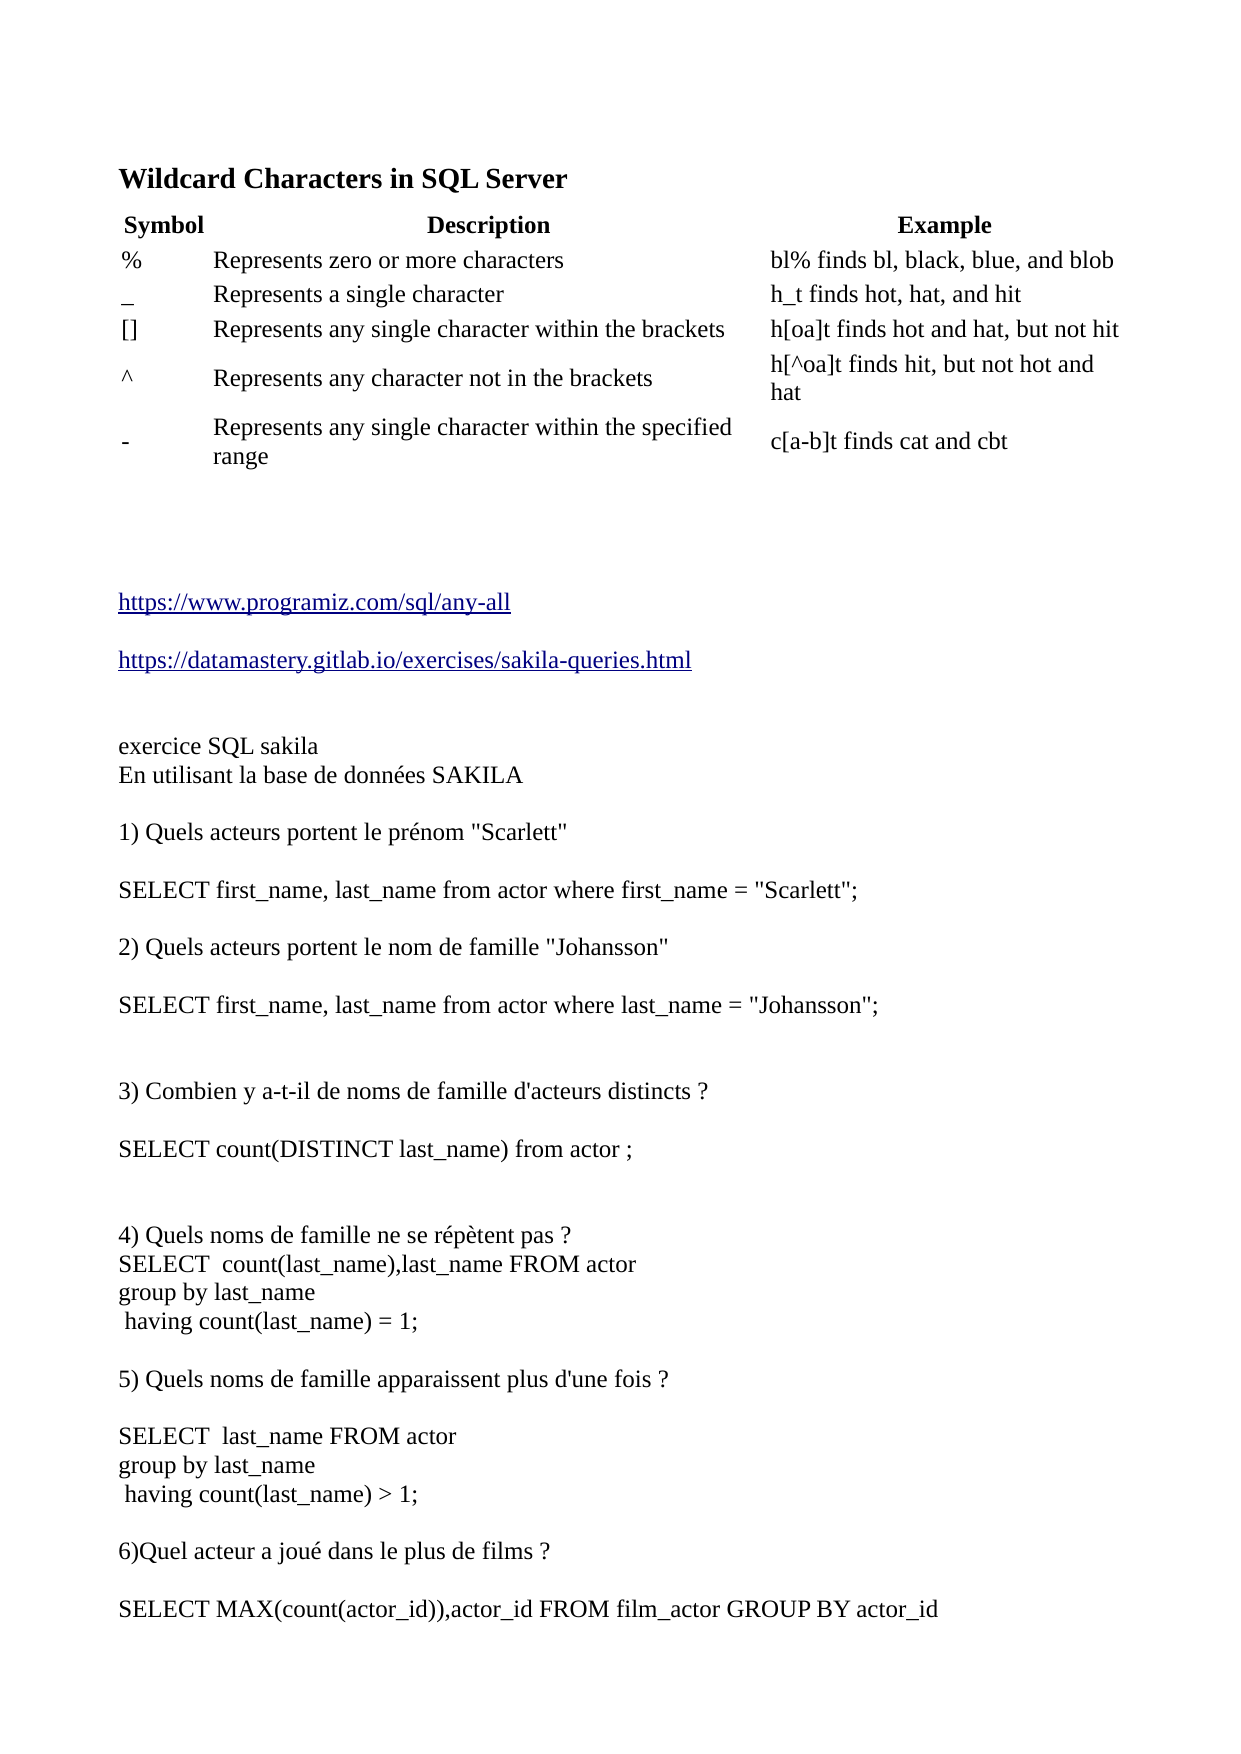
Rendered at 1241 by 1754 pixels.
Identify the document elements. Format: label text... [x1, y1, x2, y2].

table_cell % [118, 242, 210, 277]
table_cell [] [118, 311, 210, 346]
text 1) Quels acteurs portent le prénom "Scarlett" [118, 817, 1122, 846]
subtitle Wildcard Characters in SQL Server [118, 161, 1122, 195]
table_cell h[oa]t finds hot and hat, but not hit [768, 311, 1122, 346]
table_cell Represents any single character within the specified range [210, 409, 767, 472]
text https://datamastery.gitlab.io/exercises/sakila-queries.html [118, 645, 1122, 674]
text 2) Quels acteurs portent le nom de famille "Johansson" [118, 904, 1122, 961]
table_header Example [768, 208, 1122, 242]
table_cell h_t finds hot, hat, and hit [768, 277, 1122, 311]
table_cell - [118, 409, 210, 472]
text SELECT last_name FROM actor group by last_name having count(last_name) > 1; 6)Quel acteur a joué dans le plus de films ? [118, 1421, 1122, 1565]
table_cell _ [118, 277, 210, 311]
text SELECT MAX(count(actor_id)),actor_id FROM film_actor GROUP BY actor_id [118, 1594, 1122, 1622]
text SELECT count(last_name),last_name FROM actor group by last_name having count(last_name) = 1; [118, 1249, 1122, 1335]
table_cell ^ [118, 346, 210, 409]
table_cell Represents any character not in the brackets [210, 346, 767, 409]
table_cell bl% finds bl, black, blue, and blob [768, 242, 1122, 277]
table_header Symbol [118, 208, 210, 242]
table_cell Represents zero or more characters [210, 242, 767, 277]
text SELECT first_name, last_name from actor where first_name = "Scarlett"; [118, 875, 1122, 904]
text https://www.programiz.com/sql/any-all [118, 587, 1122, 616]
text En utilisant la base de données SAKILA [118, 760, 1122, 789]
table_cell Represents any single character within the brackets [210, 311, 767, 346]
table_cell c[a-b]t finds cat and cbt [768, 409, 1122, 472]
table_cell h[^oa]t finds hit, but not hot and hat [768, 346, 1122, 409]
text 4) Quels noms de famille ne se répètent pas ? [118, 1191, 1122, 1249]
table_header Description [210, 208, 767, 242]
table_cell Represents a single character [210, 277, 767, 311]
text 5) Quels noms de famille apparaissent plus d'une fois ? [118, 1364, 1122, 1392]
text 3) Combien y a-t-il de noms de famille d'acteurs distincts ? [118, 1047, 1122, 1105]
text SELECT first_name, last_name from actor where last_name = "Johansson"; [118, 990, 1122, 1019]
text SELECT count(DISTINCT last_name) from actor ; [118, 1134, 1122, 1191]
text exercice SQL sakila [118, 731, 1122, 760]
